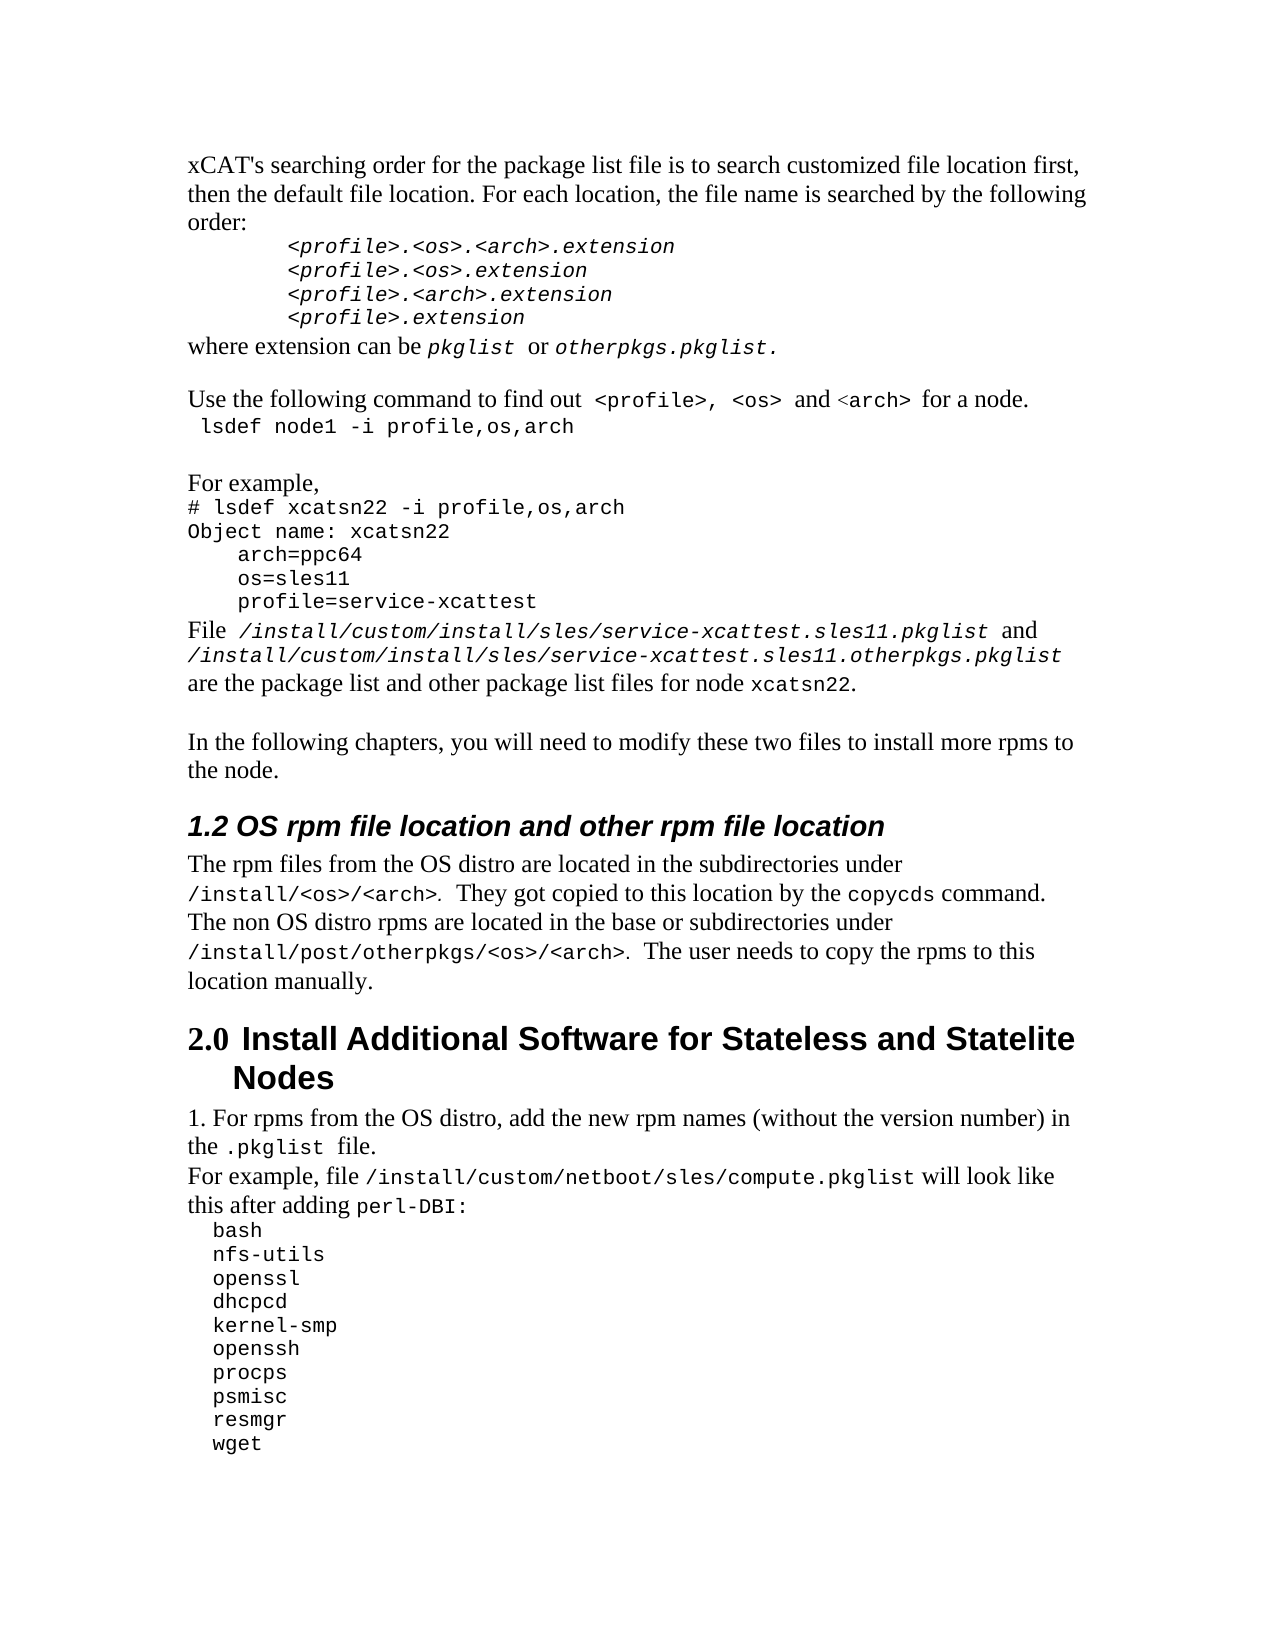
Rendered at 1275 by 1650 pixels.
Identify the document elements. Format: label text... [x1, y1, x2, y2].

text kernel-smp [187, 1315, 1087, 1338]
text In the following chapters, you will need to modify these two files to install more rpms to the node. [187, 727, 1087, 784]
text The non OS distro rpms are located in the base or subdirectories under /install/post/otherpkgs/<os>/<arch>. The user needs to copy the rpms to this location manually. [187, 907, 1087, 994]
text For example, [187, 468, 1087, 497]
text Use the following command to find out <profile>, <os> and <arch> for a node. [187, 384, 1087, 414]
text dhcpcd [187, 1291, 1087, 1315]
text bash [187, 1220, 1087, 1244]
text openssh [187, 1338, 1087, 1362]
text os=sles11 [187, 568, 1087, 592]
subtitle 1.2 OS rpm file location and other rpm file location [187, 809, 1087, 843]
text nfs-utils [187, 1244, 1087, 1267]
text profile=service-xcattest [187, 592, 1087, 615]
text resmgr [187, 1409, 1087, 1433]
text arch=ppc64 [187, 544, 1087, 568]
text xCAT's searching order for the package list file is to search customized file location first, then the default file location. For each location, the file name is searched by the following order: [187, 150, 1087, 236]
text 1. For rpms from the OS distro, add the new rpm names (without the version number) in the .pkglist file. [187, 1103, 1087, 1161]
text where extension can be pkglist or otherpkgs.pkglist. [187, 331, 1087, 360]
text Object name: xcatsn22 [187, 521, 1087, 544]
subtitle Install Additional Software for Stateless and Statelite Nodes [187, 1019, 1087, 1096]
text openssl [187, 1267, 1087, 1291]
text procps [187, 1362, 1087, 1386]
text # lsdef xcatsn22 -i profile,os,arch [187, 497, 1087, 521]
text File /install/custom/install/sles/service-xcattest.sles11.pkglist and /install/custom/install/sles/service-xcattest.sles11.otherpkgs.pkglist are the package list and other package list files for node xcatsn22. [187, 615, 1087, 698]
text <profile>.<os>.<arch>.extension [187, 236, 1087, 260]
text wget [187, 1433, 1087, 1457]
text <profile>.extension [187, 307, 1087, 331]
text <profile>.<os>.extension [187, 260, 1087, 283]
text lsdef node1 -i profile,os,arch [187, 414, 1087, 439]
text For example, file /install/custom/netboot/sles/compute.pkglist will look like this after adding perl-DBI: [187, 1161, 1087, 1220]
text <profile>.<arch>.extension [187, 283, 1087, 307]
text psmisc [187, 1386, 1087, 1409]
text The rpm files from the OS distro are located in the subdirectories under /install/<os>/<arch>. They got copied to this location by the copycds command. [187, 849, 1087, 907]
